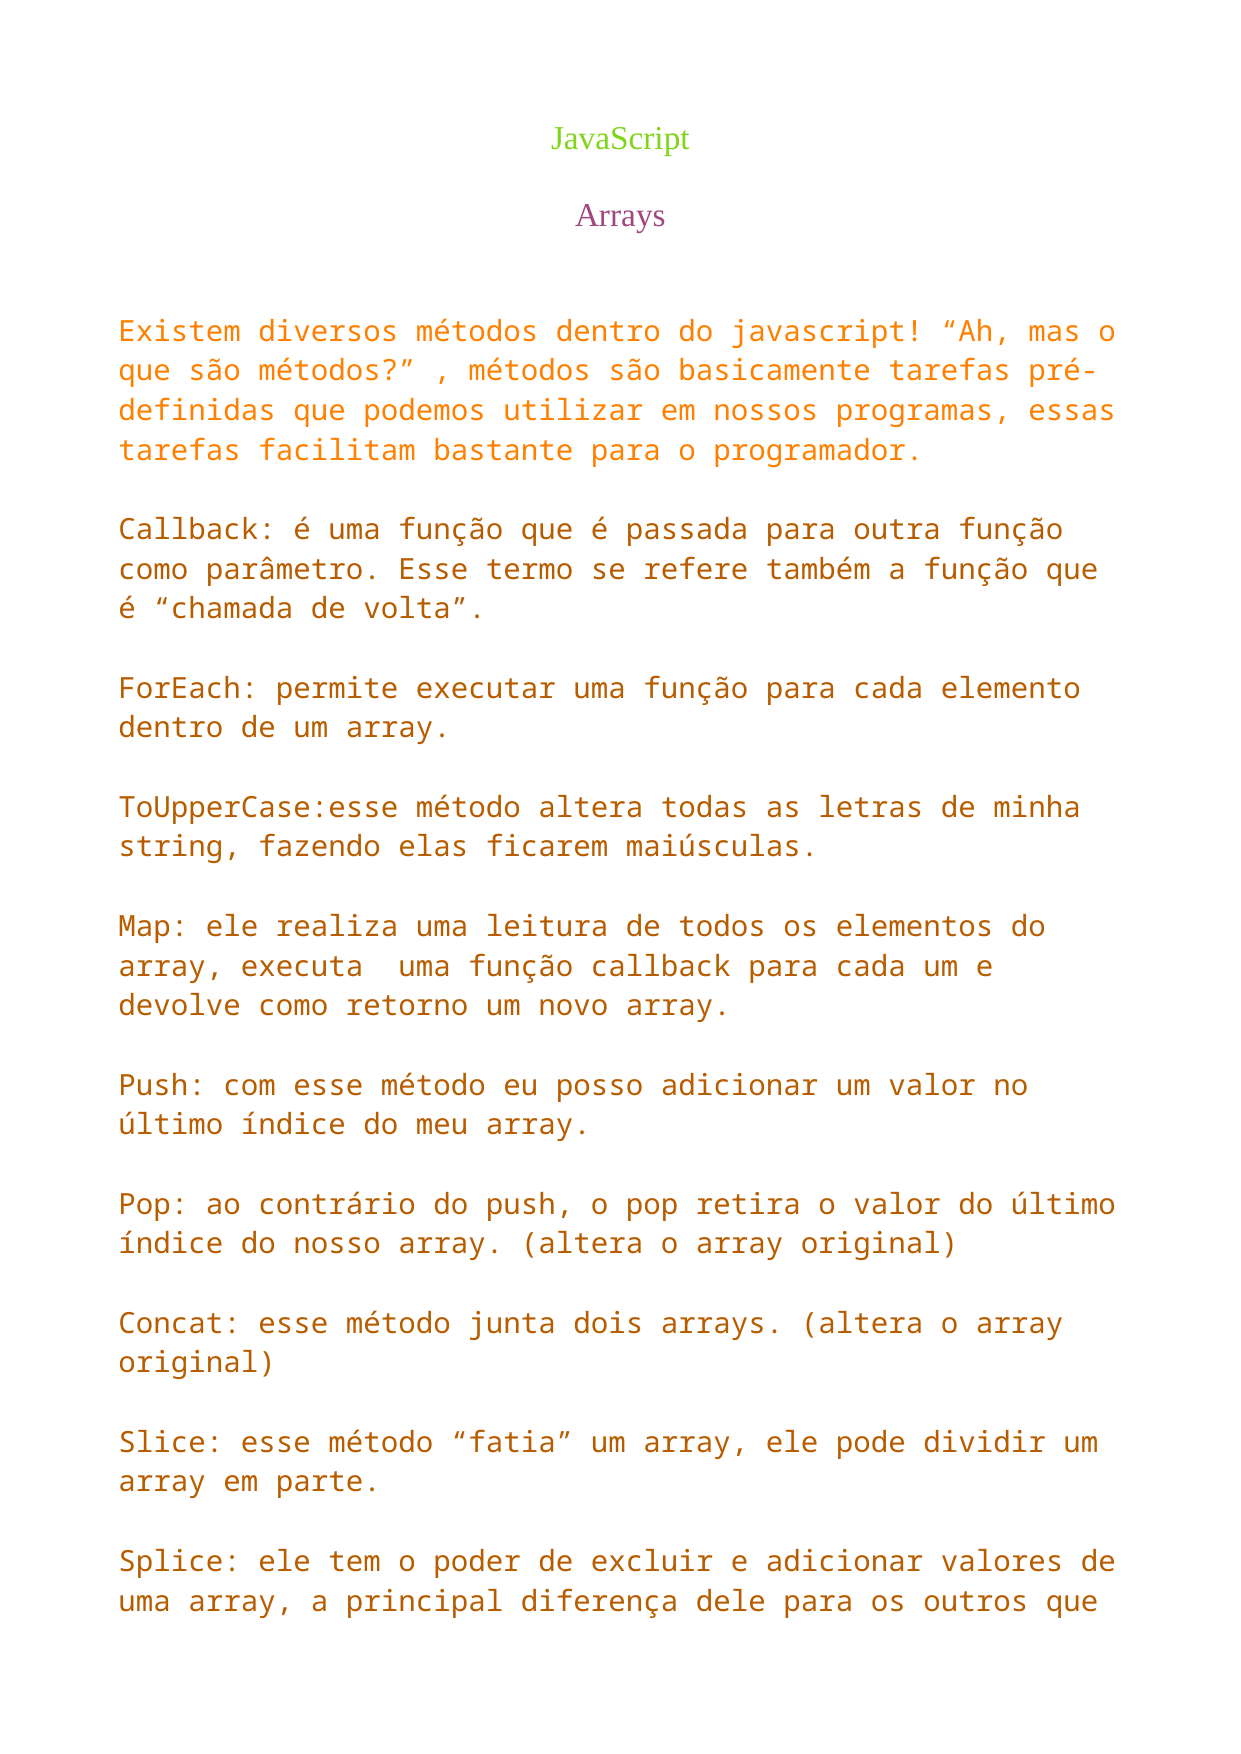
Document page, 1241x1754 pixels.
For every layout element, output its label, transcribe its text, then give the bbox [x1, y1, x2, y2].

text Splice: ele tem o poder de excluir e adicionar valores de uma array, a principal diferença dele para os outros que [118, 1540, 1122, 1619]
text Concat: esse método junta dois arrays. (altera o array original) [118, 1302, 1122, 1381]
text ToUpperCase:esse método altera todas as letras de minha string, fazendo elas ficarem maiúsculas. [118, 786, 1122, 865]
text JavaScript [118, 118, 1122, 156]
text Push: com esse método eu posso adicionar um valor no último índice do meu array. [118, 1064, 1122, 1143]
text Pop: ao contrário do push, o pop retira o valor do último índice do nosso array. (altera o array original) [118, 1183, 1122, 1262]
text Arrays [118, 195, 1122, 233]
text Map: ele realiza uma leitura de todos os elementos do array, executa uma função callback para cada um e devolve como retorno um novo array. [118, 905, 1122, 1024]
text Existem diversos métodos dentro do javascript! “Ah, mas o que são métodos?” , métodos são basicamente tarefas pré-definidas que podemos utilizar em nossos programas, essas tarefas facilitam bastante para o programador. [118, 310, 1122, 468]
text Callback: é uma função que é passada para outra função como parâmetro. Esse termo se refere também a função que é “chamada de volta”. [118, 508, 1122, 627]
text Slice: esse método “fatia” um array, ele pode dividir um array em parte. [118, 1421, 1122, 1500]
text ForEach: permite executar uma função para cada elemento dentro de um array. [118, 667, 1122, 746]
